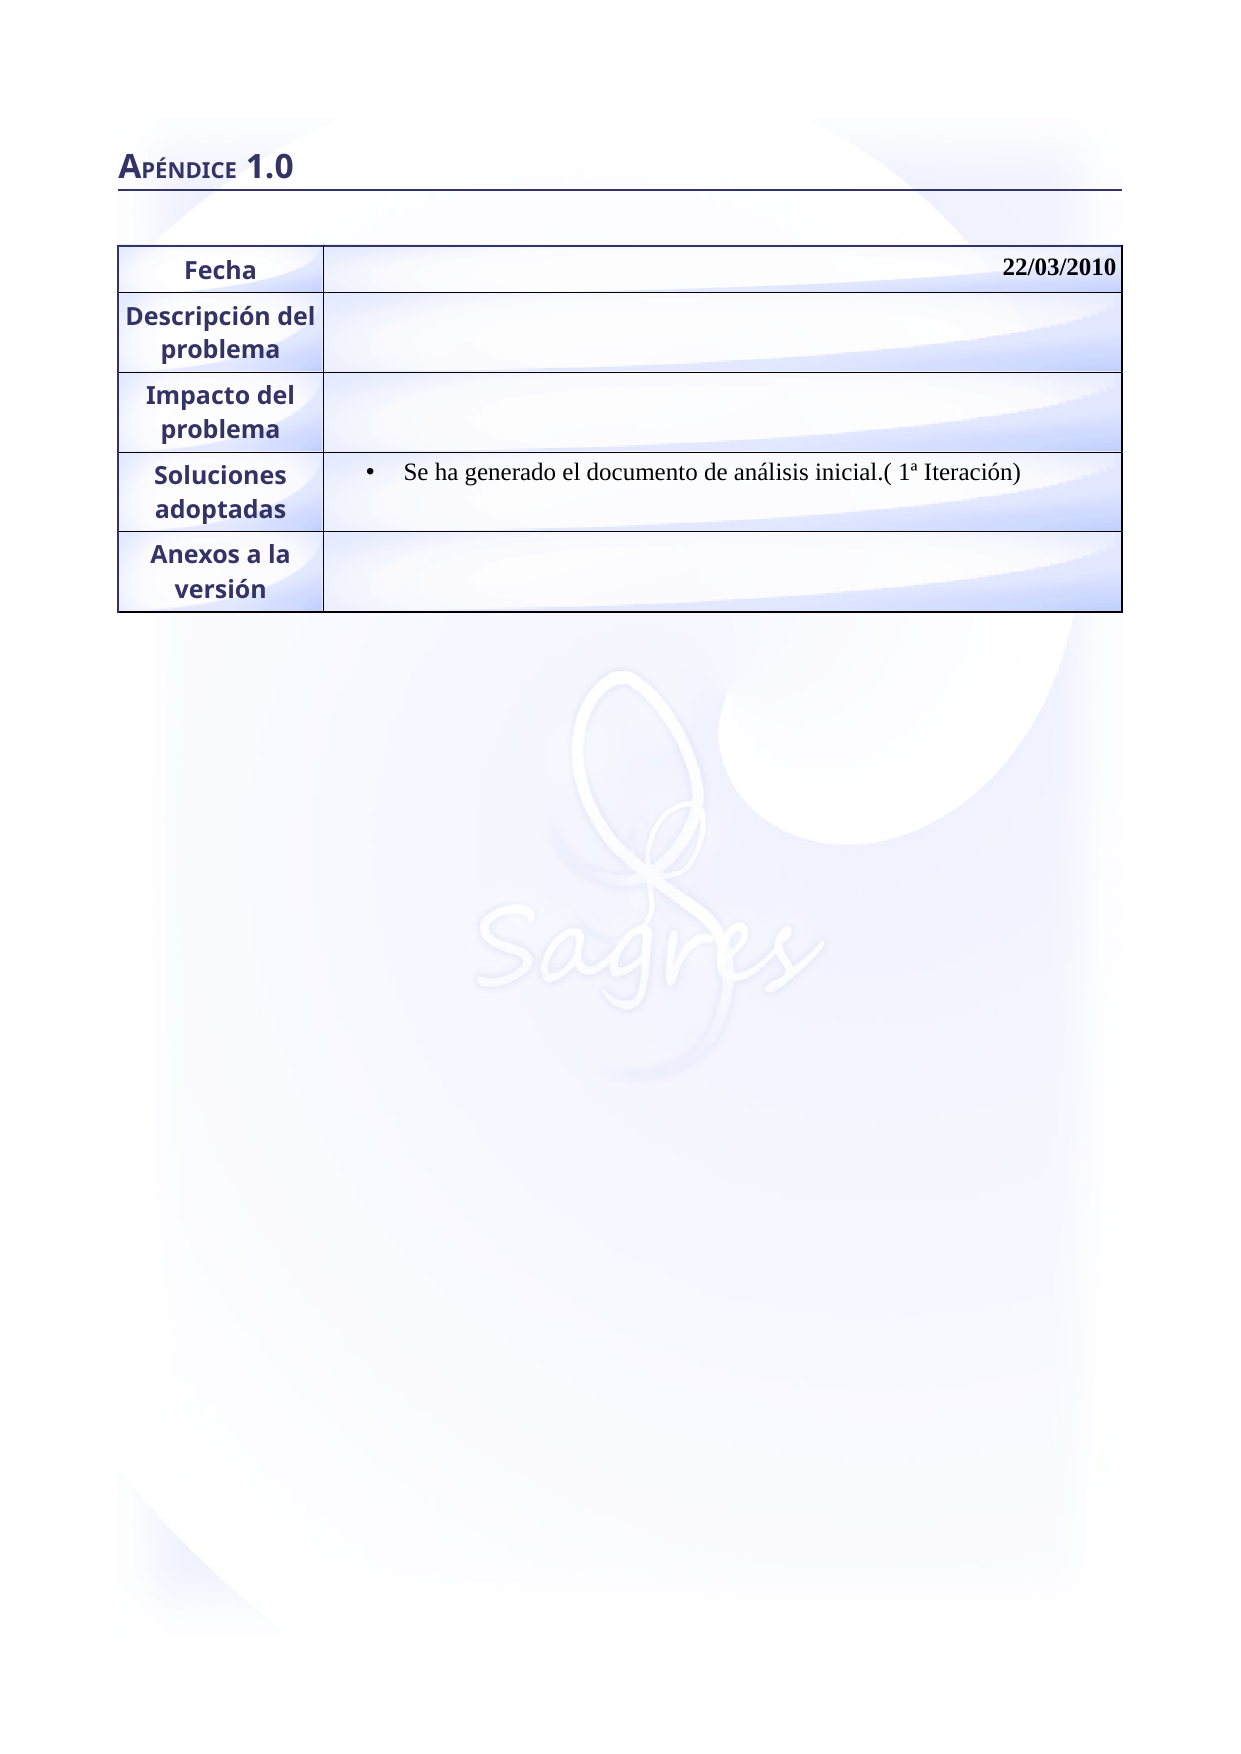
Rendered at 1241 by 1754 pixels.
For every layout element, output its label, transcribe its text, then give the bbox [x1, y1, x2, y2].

table_cell [324, 532, 1121, 611]
picture [118, 118, 1122, 143]
picture [118, 613, 1122, 1636]
table_cell Descripción del problema [119, 293, 323, 372]
table_cell Se ha generado el documento de análisis inicial.( 1ª Iteración) [324, 453, 1121, 531]
table_cell [324, 373, 1121, 452]
table_header Fecha [119, 247, 323, 292]
table_cell Impacto del problema [119, 373, 323, 452]
table_cell Anexos a la versión [119, 532, 323, 611]
subtitle Apéndice 1.0 [118, 143, 1122, 189]
table_cell [324, 293, 1121, 372]
table_header 22/03/2010 [324, 247, 1121, 292]
picture [118, 191, 1122, 245]
table_cell Soluciones adoptadas [119, 453, 323, 531]
